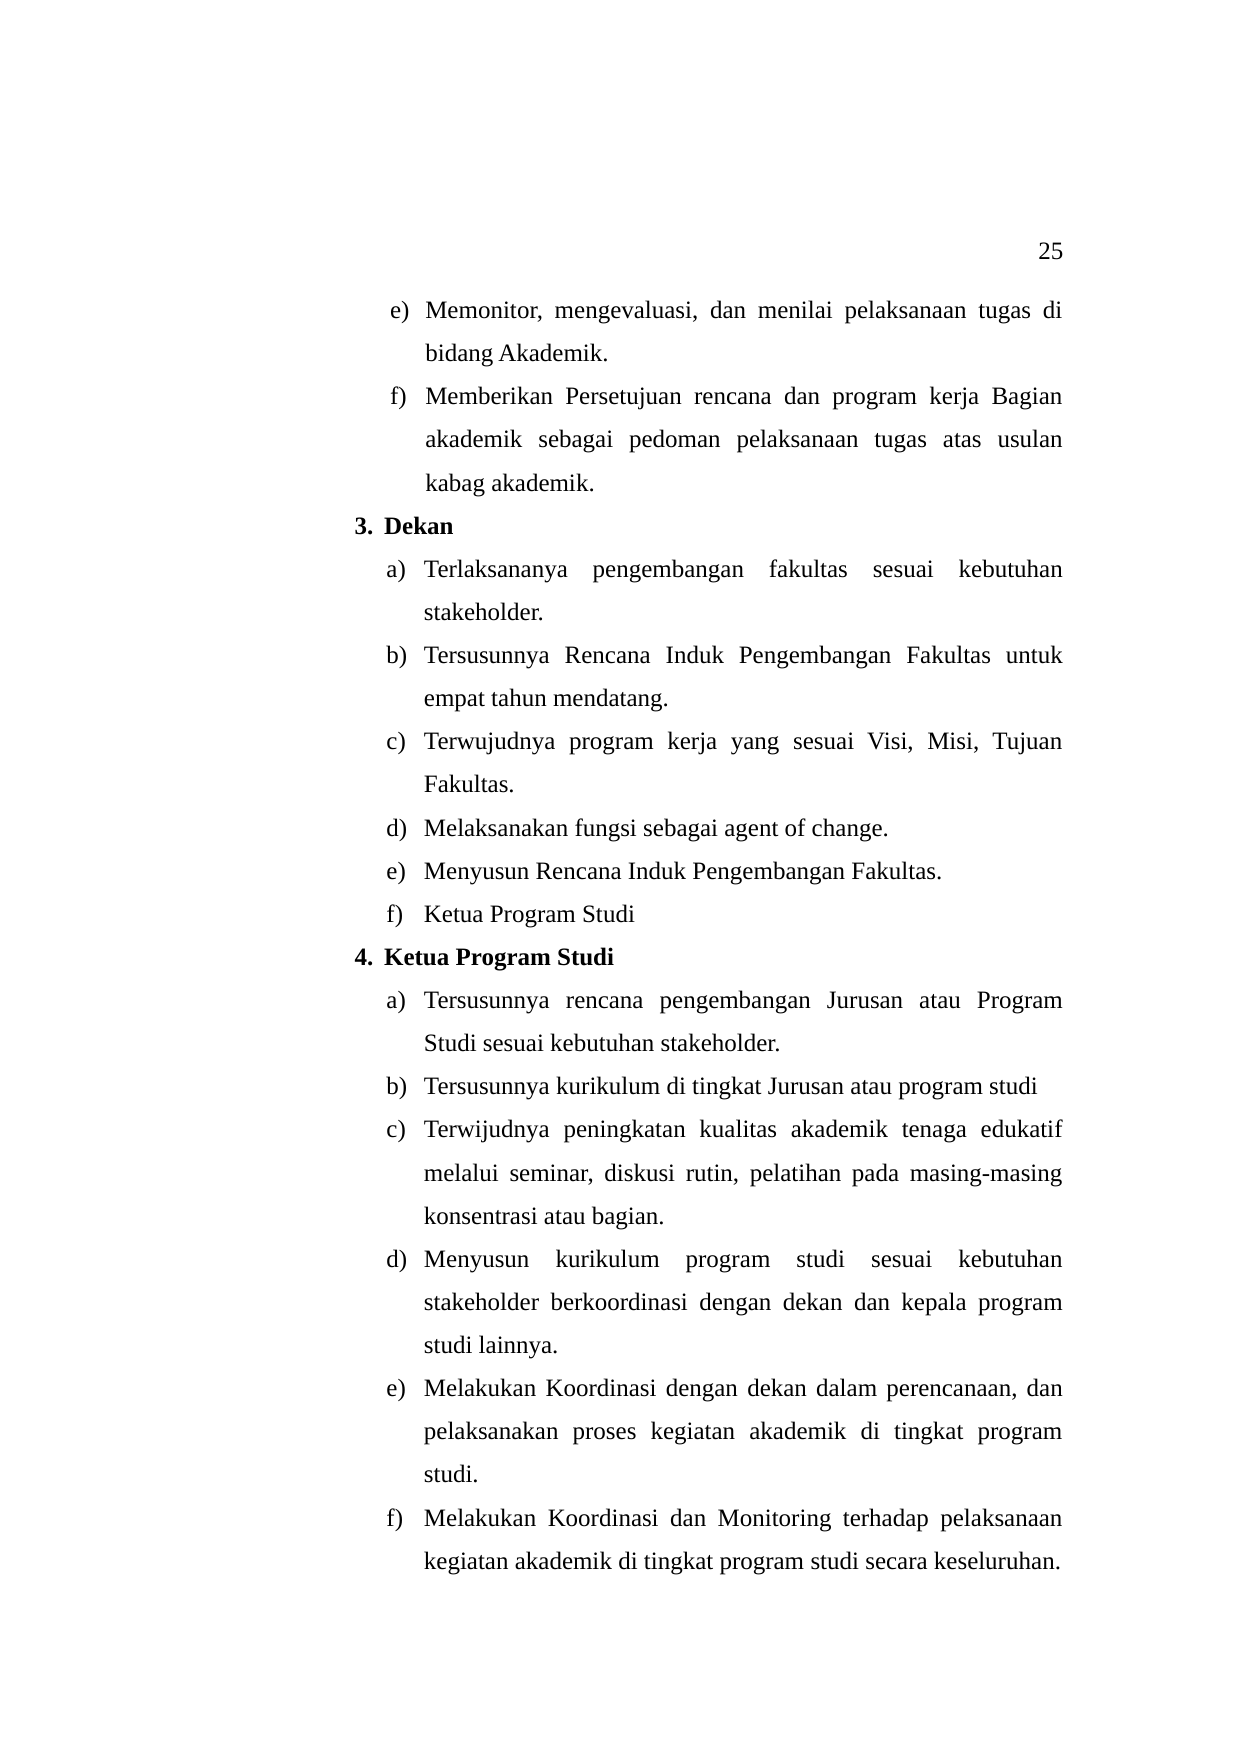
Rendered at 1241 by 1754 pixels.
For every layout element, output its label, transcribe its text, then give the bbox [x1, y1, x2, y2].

list Melaksanakan fungsi sebagai agent of change. [386, 813, 1063, 841]
list Menyusun kurikulum program studi sesuai kebutuhan stakeholder berkoordinasi dengan dekan dan kepala program studi lainnya. [386, 1244, 1063, 1359]
list Menyusun Rencana Induk Pengembangan Fakultas. [386, 856, 1063, 884]
list Terlaksananya pengembangan fakultas sesuai kebutuhan stakeholder. [386, 554, 1063, 626]
list Terwijudnya peningkatan kualitas akademik tenaga edukatif melalui seminar, diskusi rutin, pelatihan pada masing-masing konsentrasi atau bagian. [386, 1114, 1063, 1229]
list Terwujudnya program kerja yang sesuai Visi, Misi, Tujuan Fakultas. [386, 726, 1063, 798]
list Melakukan Koordinasi dengan dekan dalam perencanaan, dan pelaksanakan proses kegiatan akademik di tingkat program studi. [386, 1373, 1063, 1488]
list Memberikan Persetujuan rencana dan program kerja Bagian akademik sebagai pedoman pelaksanaan tugas atas usulan kabag akademik. [390, 381, 1063, 496]
text 4. Ketua Program Studi [354, 942, 1063, 971]
list Tersusunnya rencana pengembangan Jurusan atau Program Studi sesuai kebutuhan stakeholder. [386, 985, 1063, 1057]
list Ketua Program Studi [386, 899, 1063, 928]
list Tersusunnya kurikulum di tingkat Jurusan atau program studi [386, 1071, 1063, 1100]
list Melakukan Koordinasi dan Monitoring terhadap pelaksanaan kegiatan akademik di tingkat program studi secara keseluruhan. [386, 1503, 1063, 1574]
list Tersusunnya Rencana Induk Pengembangan Fakultas untuk empat tahun mendatang. [386, 640, 1063, 712]
list Memonitor, mengevaluasi, dan menilai pelaksanaan tugas di bidang Akademik. [390, 295, 1063, 367]
text 3. Dekan [354, 511, 1063, 539]
